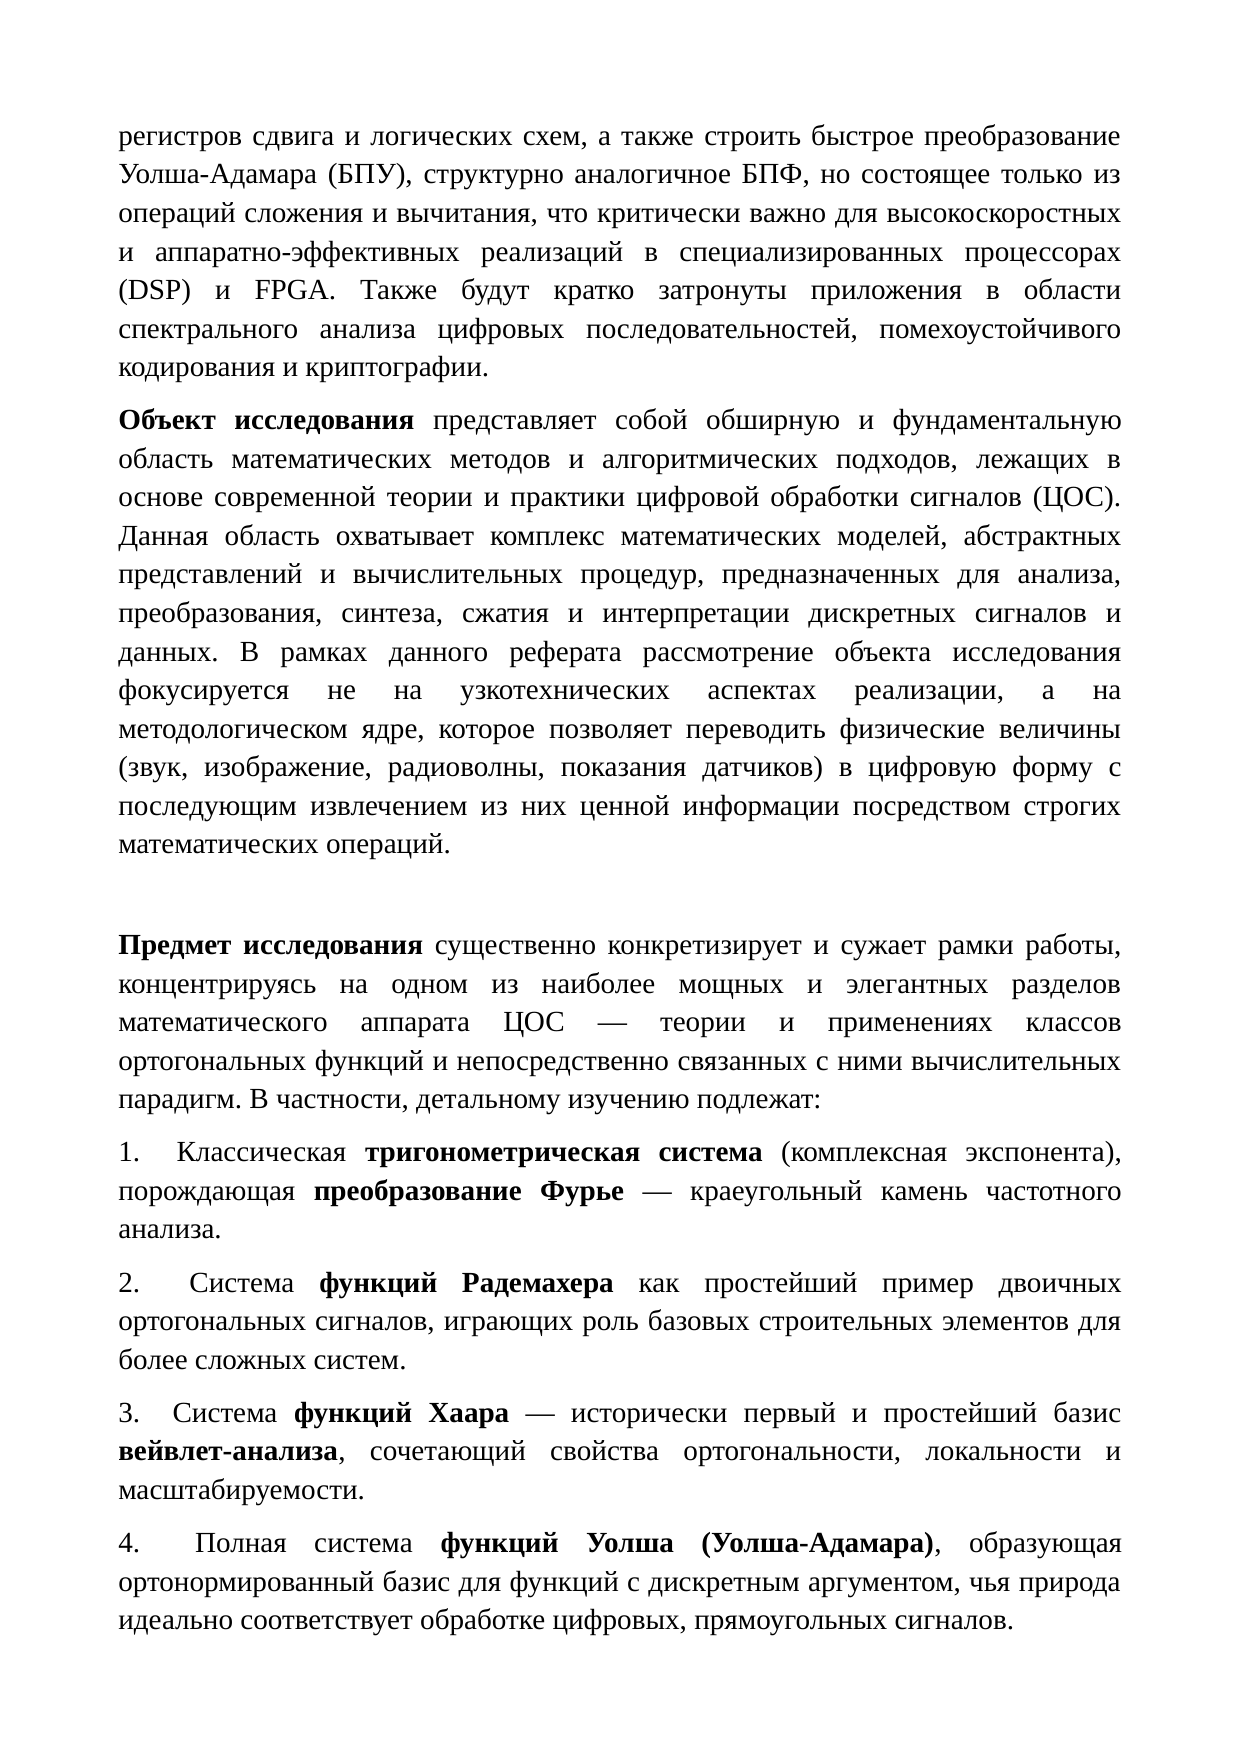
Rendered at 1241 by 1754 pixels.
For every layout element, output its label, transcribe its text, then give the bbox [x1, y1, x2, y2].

text 3. Система функций Хаара — исторически первый и простейший базис вейвлет-анализа, сочетающий свойства ортогональности, локальности и масштабируемости. [118, 1395, 1122, 1506]
text 1. Классическая тригонометрическая система (комплексная экспонента), порождающая преобразование Фурье — краеугольный камень частотного анализа. [118, 1134, 1122, 1245]
text Объект исследования представляет собой обширную и фундаментальную область математических методов и алгоритмических подходов, лежащих в основе современной теории и практики цифровой обработки сигналов (ЦОС). Данная область охватывает комплекс математических моделей, абстрактных представлений и вычислительных процедур, предназначенных для анализа, преобразования, синтеза, сжатия и интерпретации дискретных сигналов и данных. В рамках данного реферата рассмотрение объекта исследования фокусируется не на узкотехнических аспектах реализации, а на методологическом ядре, которое позволяет переводить физические величины (звук, изображение, радиоволны, показания датчиков) в цифровую форму с последующим извлечением из них ценной информации посредством строгих математических операций. [118, 402, 1122, 860]
text регистров сдвига и логических схем, а также строить быстрое преобразование Уолша-Адамара (БПУ), структурно аналогичное БПФ, но состоящее только из операций сложения и вычитания, что критически важно для высокоскоростных и аппаратно-эффективных реализаций в специализированных процессорах (DSP) и FPGA. Также будут кратко затронуты приложения в области спектрального анализа цифровых последовательностей, помехоустойчивого кодирования и криптографии. [118, 118, 1122, 383]
text Предмет исследования существенно конкретизирует и сужает рамки работы, концентрируясь на одном из наиболее мощных и элегантных разделов математического аппарата ЦОС — теории и применениях классов ортогональных функций и непосредственно связанных с ними вычислительных парадигм. В частности, детальному изучению подлежат: [118, 927, 1122, 1115]
text 2. Система функций Радемахера как простейший пример двоичных ортогональных сигналов, играющих роль базовых строительных элементов для более сложных систем. [118, 1265, 1122, 1375]
text 4. Полная система функций Уолша (Уолша-Адамара), образующая ортонормированный базис для функций с дискретным аргументом, чья природа идеально соответствует обработке цифровых, прямоугольных сигналов. [118, 1525, 1122, 1636]
